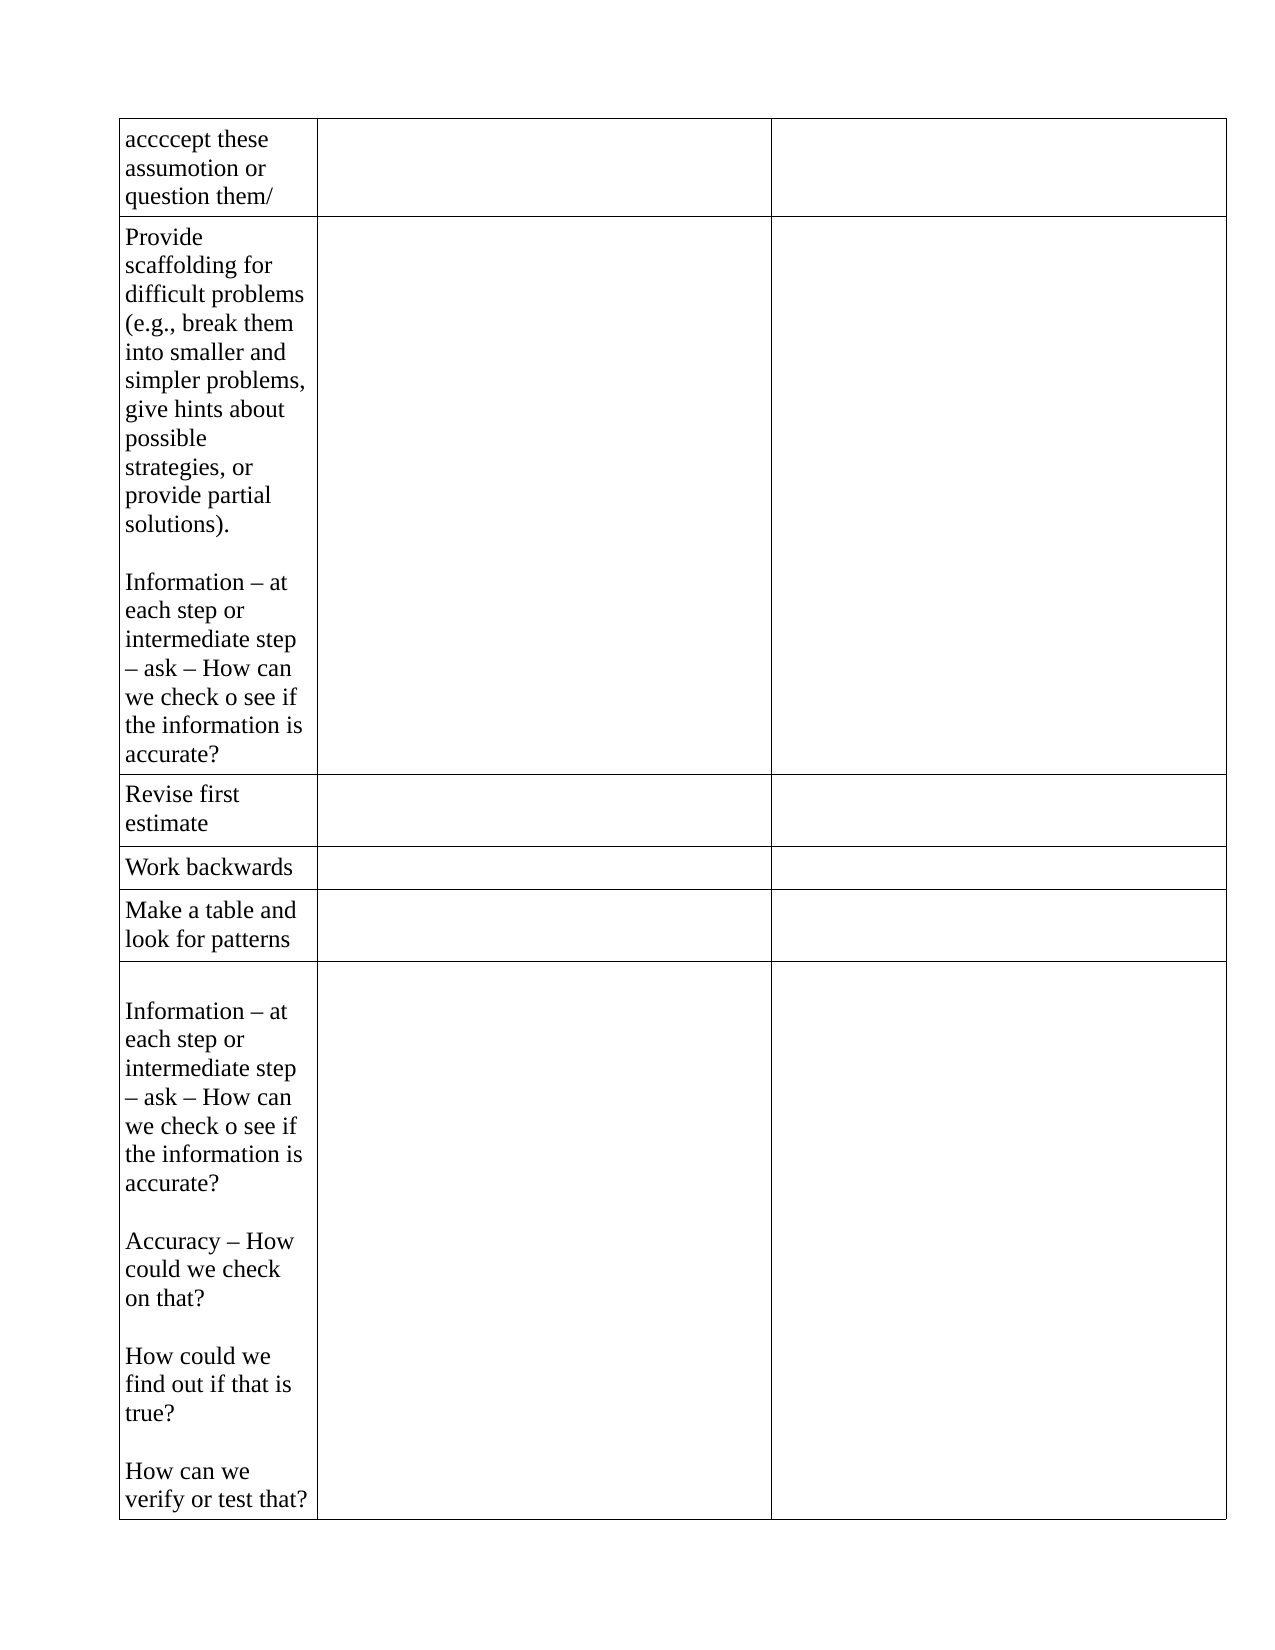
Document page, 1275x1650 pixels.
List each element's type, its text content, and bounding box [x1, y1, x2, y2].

table_cell [772, 962, 1226, 1519]
table_cell [772, 847, 1226, 889]
table_cell [318, 775, 771, 846]
table_cell [318, 119, 771, 216]
table_cell accccept these assumotion or question them/ [120, 119, 317, 216]
table_cell Provide scaffolding for difficult problems (e.g., break them into smaller and simpler problems, give hints about possible strategies, or provide partial solutions). Information – at each step or intermediate step – ask – How can we check o see if the information is accurate? [120, 217, 317, 774]
table_cell Information – at each step or intermediate step – ask – How can we check o see if the information is accurate? Accuracy – How could we check on that? How could we find out if that is true? How can we verify or test that? [120, 962, 317, 1519]
table_cell Make a table and look for patterns [120, 890, 317, 961]
table_cell [318, 962, 771, 1519]
table_cell [318, 890, 771, 961]
table_cell [318, 847, 771, 889]
table_cell [318, 217, 771, 774]
table_cell Work backwards [120, 847, 317, 889]
table_cell Revise first estimate [120, 775, 317, 846]
table_cell [772, 217, 1226, 774]
table_cell [772, 775, 1226, 846]
table_cell [772, 890, 1226, 961]
table_cell [772, 119, 1226, 216]
